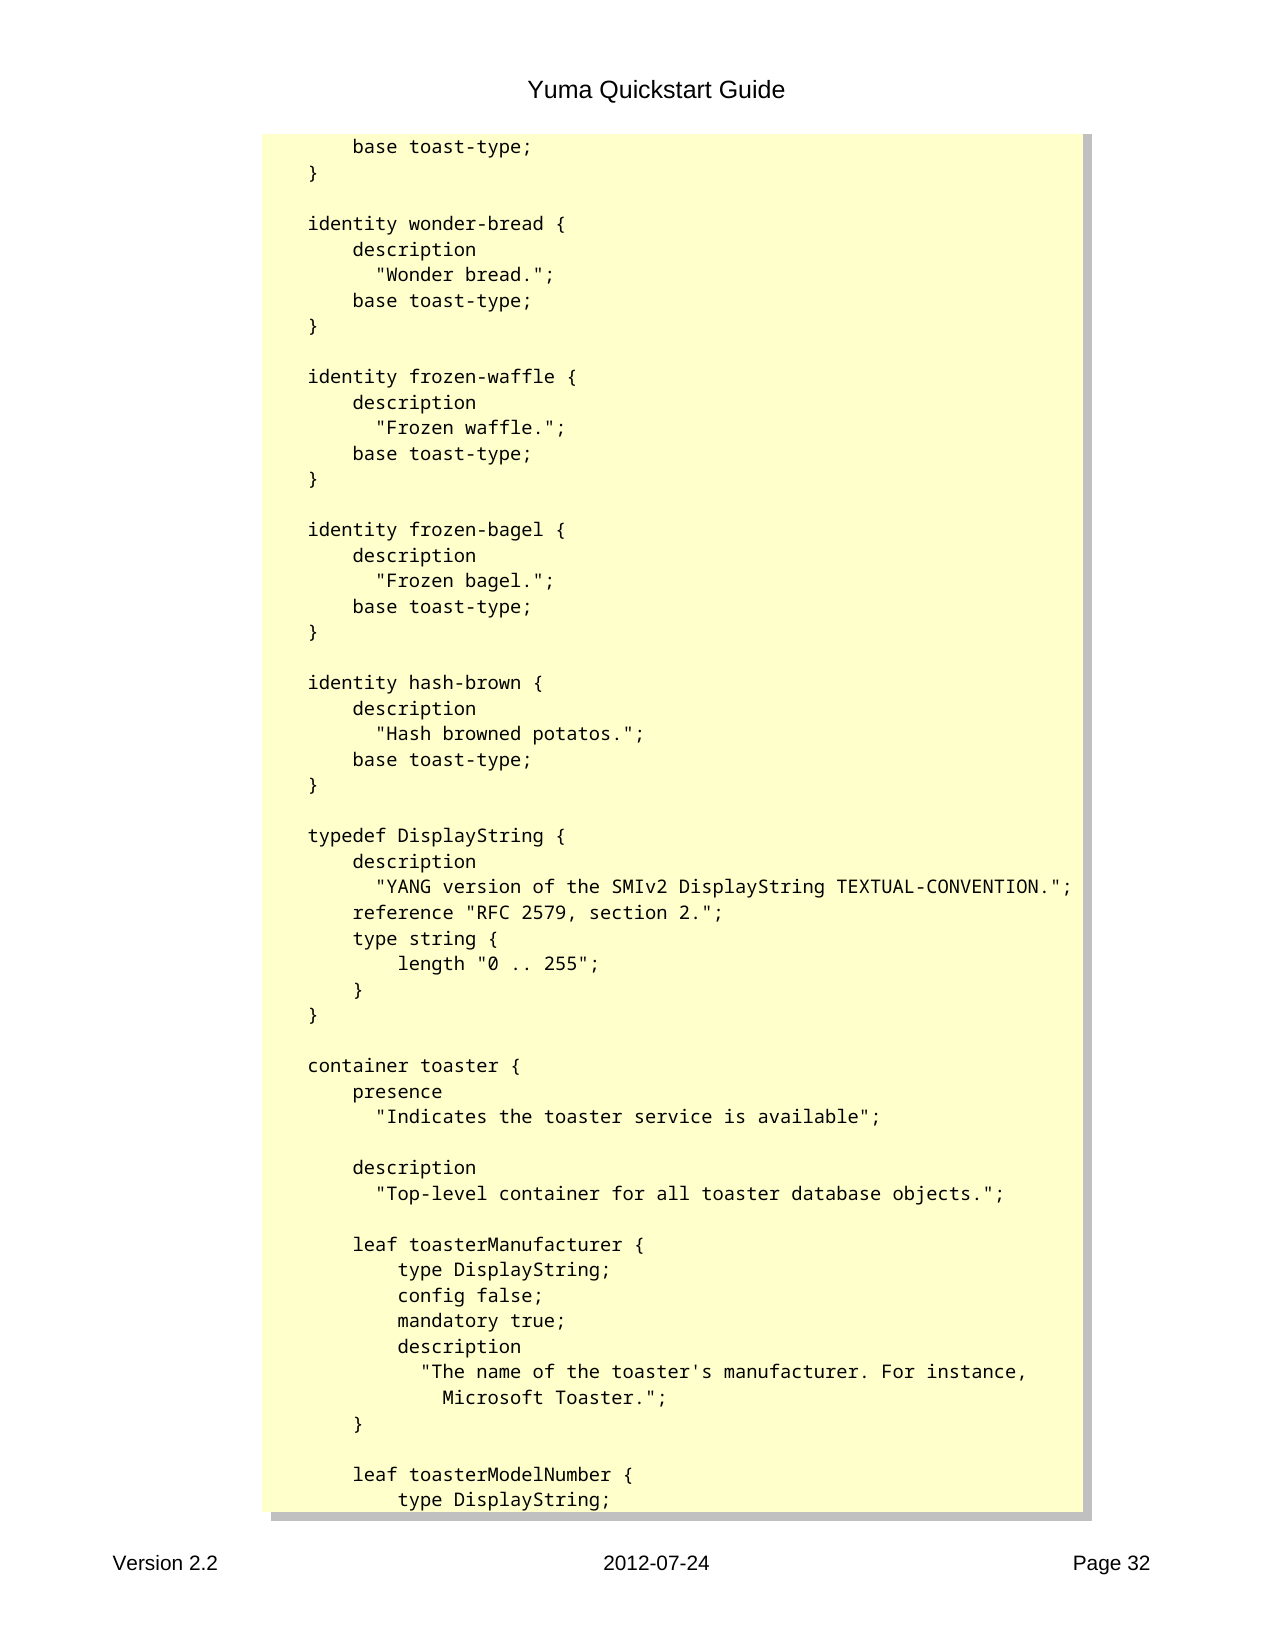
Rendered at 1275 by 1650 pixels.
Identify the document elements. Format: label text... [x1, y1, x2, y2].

text identity hash-brown { [262, 670, 1083, 695]
text description [262, 236, 1083, 261]
text description [262, 695, 1083, 721]
text mandatory true; [262, 1308, 1083, 1333]
text } [262, 772, 1083, 797]
text "Wonder bread."; [262, 261, 1083, 287]
text description [262, 848, 1083, 874]
text base toast-type; [262, 593, 1083, 619]
text "Frozen waffle."; [262, 414, 1083, 440]
text } [262, 619, 1083, 644]
text container toaster { [262, 1052, 1083, 1078]
text presence [262, 1078, 1083, 1103]
text "Top-level container for all toaster database objects."; [262, 1180, 1083, 1206]
text identity frozen-waffle { [262, 363, 1083, 389]
text "Frozen bagel."; [262, 568, 1083, 593]
text type DisplayString; [262, 1486, 1083, 1512]
text config false; [262, 1282, 1083, 1308]
text } [262, 1410, 1083, 1435]
text type DisplayString; [262, 1257, 1083, 1282]
text description [262, 1333, 1083, 1359]
text } [262, 976, 1083, 1001]
text identity frozen-bagel { [262, 517, 1083, 542]
text description [262, 542, 1083, 568]
text typedef DisplayString { [262, 823, 1083, 848]
text leaf toasterModelNumber { [262, 1461, 1083, 1486]
text } [262, 466, 1083, 491]
text leaf toasterManufacturer { [262, 1231, 1083, 1257]
text "YANG version of the SMIv2 DisplayString TEXTUAL-CONVENTION."; [262, 874, 1083, 899]
text type string { [262, 925, 1083, 950]
text } [262, 159, 1083, 185]
text Microsoft Toaster."; [262, 1384, 1083, 1410]
text "The name of the toaster's manufacturer. For instance, [262, 1359, 1083, 1384]
text identity wonder-bread { [262, 210, 1083, 236]
text base toast-type; [262, 746, 1083, 772]
text reference "RFC 2579, section 2."; [262, 899, 1083, 925]
text base toast-type; [262, 134, 1083, 159]
text description [262, 389, 1083, 414]
text } [262, 1001, 1083, 1027]
text "Indicates the toaster service is available"; [262, 1103, 1083, 1129]
text base toast-type; [262, 440, 1083, 466]
text base toast-type; [262, 287, 1083, 312]
text "Hash browned potatos."; [262, 721, 1083, 746]
text length "0 .. 255"; [262, 950, 1083, 976]
text description [262, 1154, 1083, 1180]
text } [262, 312, 1083, 338]
